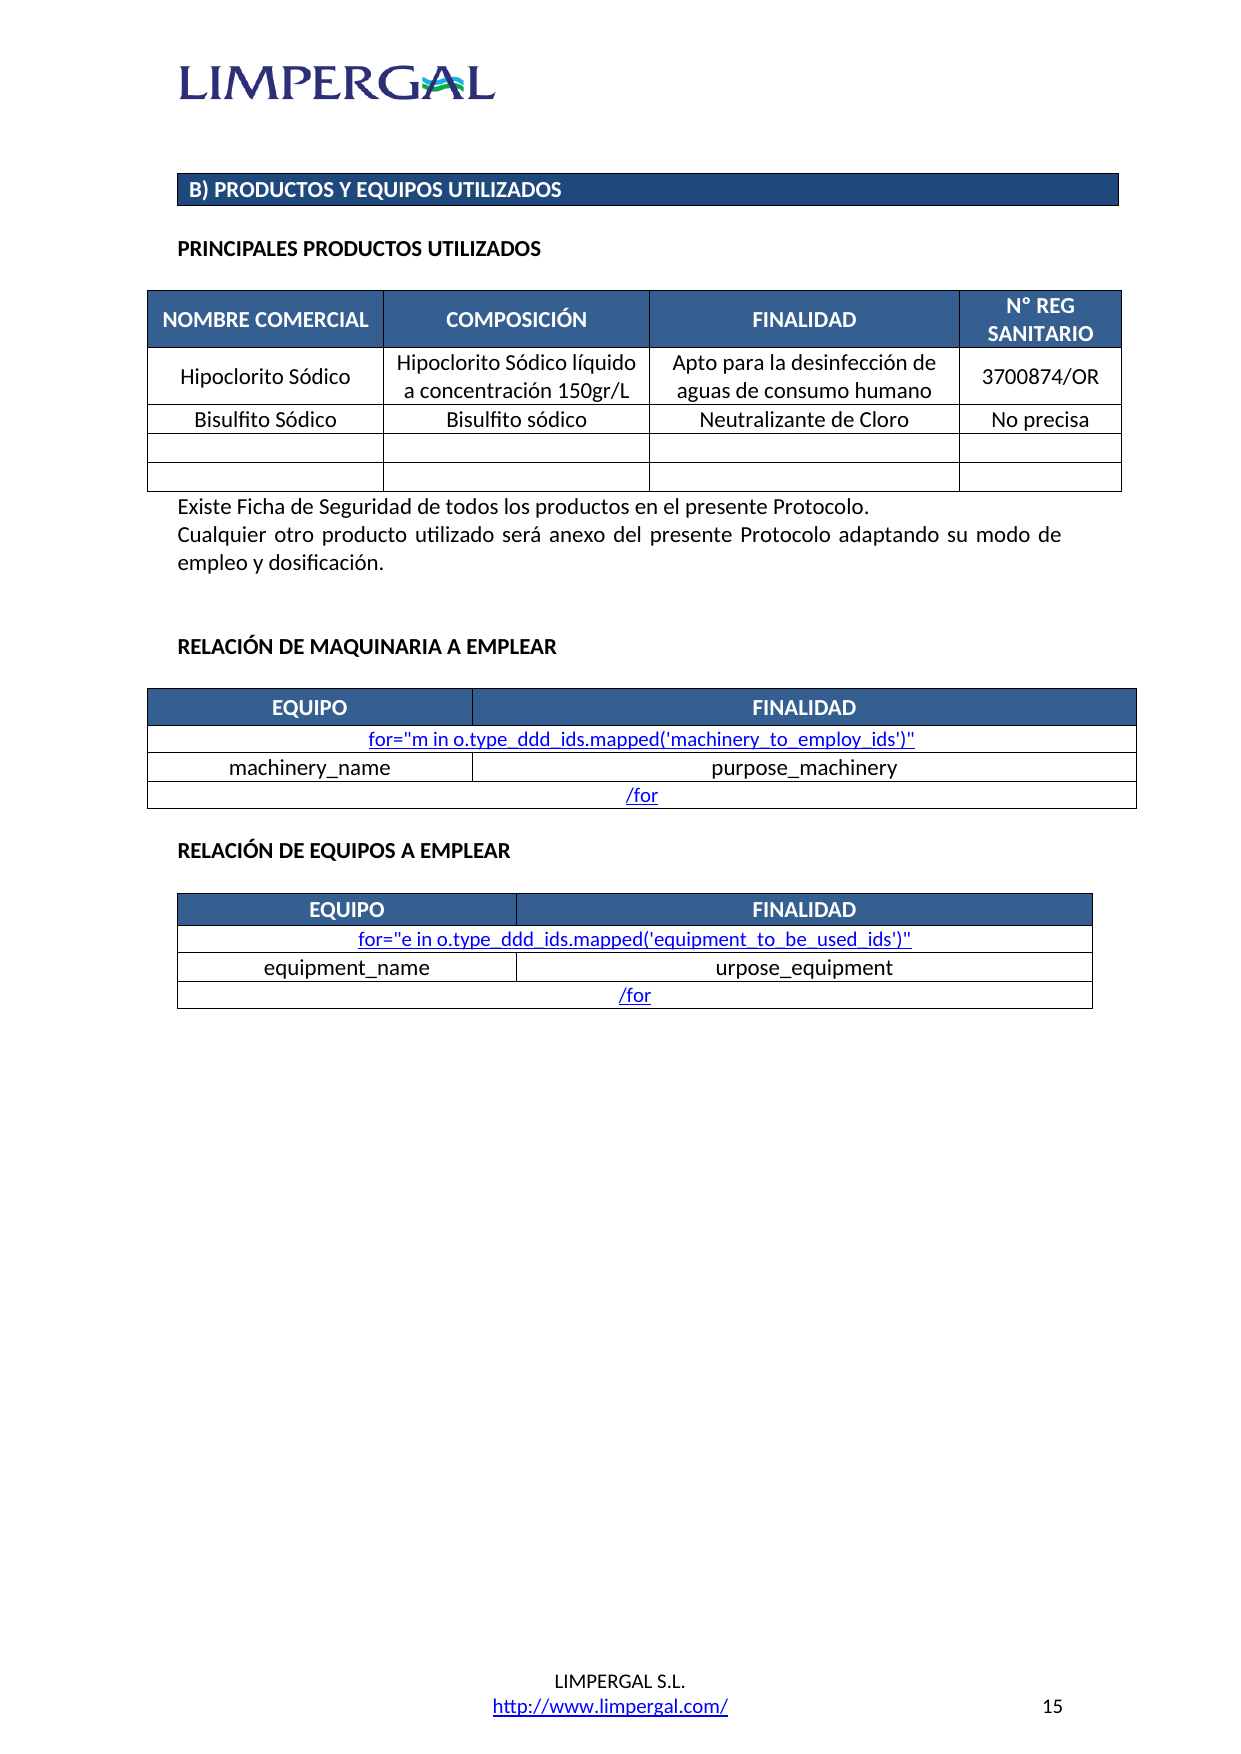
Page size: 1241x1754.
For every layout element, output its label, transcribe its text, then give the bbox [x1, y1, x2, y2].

table_cell Apto para la desinfección de aguas de consumo humano [650, 348, 959, 404]
table_cell [148, 434, 383, 462]
table_header NOMBRE COMERCIAL [148, 291, 383, 347]
text Existe Ficha de Seguridad de todos los productos en el presente Protocolo. [177, 492, 1063, 520]
subtitle PRINCIPALES PRODUCTOS UTILIZADOS [177, 234, 1063, 262]
table_cell equipment_name [178, 953, 516, 981]
table_cell [650, 463, 959, 491]
table_cell Hipoclorito Sódico líquido a concentración 150gr/L [384, 348, 649, 404]
table_cell Bisulfito sódico [384, 405, 649, 433]
table_header B) PRODUCTOS Y EQUIPOS UTILIZADOS [178, 174, 1118, 205]
table_cell [384, 463, 649, 491]
table_cell urpose_equipment [517, 953, 1092, 981]
table_header EQUIPO [148, 689, 472, 725]
table_header FINALIDAD [650, 291, 959, 347]
table_cell Bisulfito Sódico [148, 405, 383, 433]
table_cell [960, 434, 1121, 462]
table_header FINALIDAD [517, 894, 1092, 925]
picture [177, 44, 498, 103]
table_cell No precisa [960, 405, 1121, 433]
table_cell for="m in o.type_ddd_ids.mapped('machinery_to_employ_ids')" [148, 726, 1136, 752]
subtitle RELACIÓN DE EQUIPOS A EMPLEAR [177, 836, 1063, 864]
table_cell /for [148, 782, 1136, 807]
table_cell Neutralizante de Cloro [650, 405, 959, 433]
table_header EQUIPO [178, 894, 516, 925]
table_cell [960, 463, 1121, 491]
table_cell purpose_machinery [473, 753, 1136, 781]
table_cell Hipoclorito Sódico [148, 348, 383, 404]
table_cell 3700874/OR [960, 348, 1121, 404]
subtitle RELACIÓN DE MAQUINARIA A EMPLEAR [177, 632, 1063, 660]
table_cell [650, 434, 959, 462]
table_cell for="e in o.type_ddd_ids.mapped('equipment_to_be_used_ids')" [178, 926, 1092, 952]
table_header Nº REG SANITARIO [960, 291, 1121, 347]
table_header FINALIDAD [473, 689, 1136, 725]
table_header COMPOSICIÓN [384, 291, 649, 347]
text Cualquier otro producto utilizado será anexo del presente Protocolo adaptando su modo de empleo y dosificación. [177, 520, 1063, 576]
table_cell [384, 434, 649, 462]
table_cell /for [178, 982, 1092, 1007]
table_cell machinery_name [148, 753, 472, 781]
table_cell [148, 463, 383, 491]
